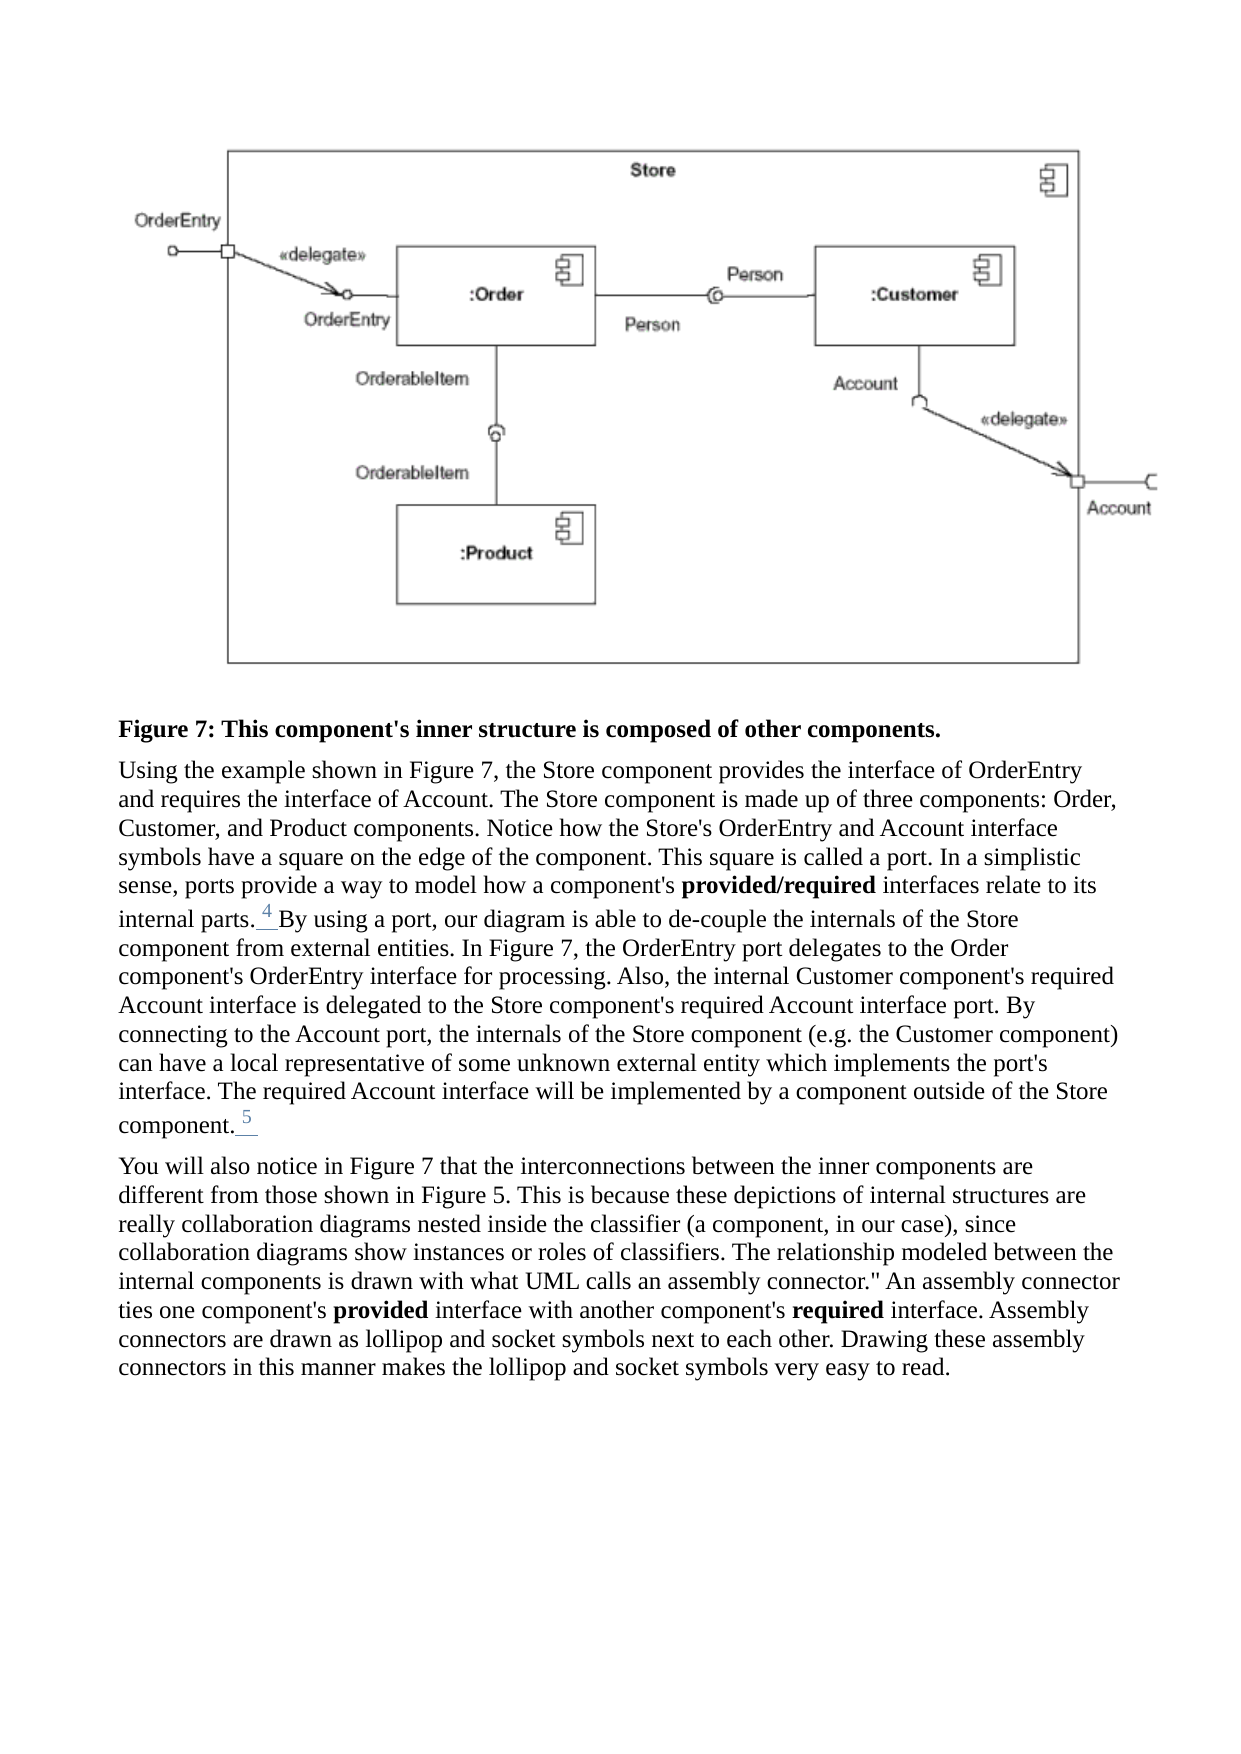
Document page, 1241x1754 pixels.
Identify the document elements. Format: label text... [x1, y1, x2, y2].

picture [118, 118, 1195, 697]
text Figure 7: This component's inner structure is composed of other components. [118, 714, 1122, 743]
text Using the example shown in Figure 7, the Store component provides the interface of OrderEntry and requires the interface of Account. The Store component is made up of three components: Order, Customer, and Product components. Notice how the Store's OrderEntry and Account interface symbols have a square on the edge of the component. This square is called a port. In a simplistic sense, ports provide a way to model how a component's provided/required interfaces relate to its internal parts. 4 By using a port, our diagram is able to de-couple the internals of the Store component from external entities. In Figure 7, the OrderEntry port delegates to the Order component's OrderEntry interface for processing. Also, the internal Customer component's required Account interface is delegated to the Store component's required Account interface port. By connecting to the Account port, the internals of the Store component (e.g. the Customer component) can have a local representative of some unknown external entity which implements the port's interface. The required Account interface will be implemented by a component outside of the Store component. 5 [118, 755, 1122, 1139]
text You will also notice in Figure 7 that the interconnections between the inner components are different from those shown in Figure 5. This is because these depictions of internal structures are really collaboration diagrams nested inside the classifier (a component, in our case), since collaboration diagrams show instances or roles of classifiers. The relationship modeled between the internal components is drawn with what UML calls an assembly connector." An assembly connector ties one component's provided interface with another component's required interface. Assembly connectors are drawn as lollipop and socket symbols next to each other. Drawing these assembly connectors in this manner makes the lollipop and socket symbols very easy to read. [118, 1151, 1122, 1381]
